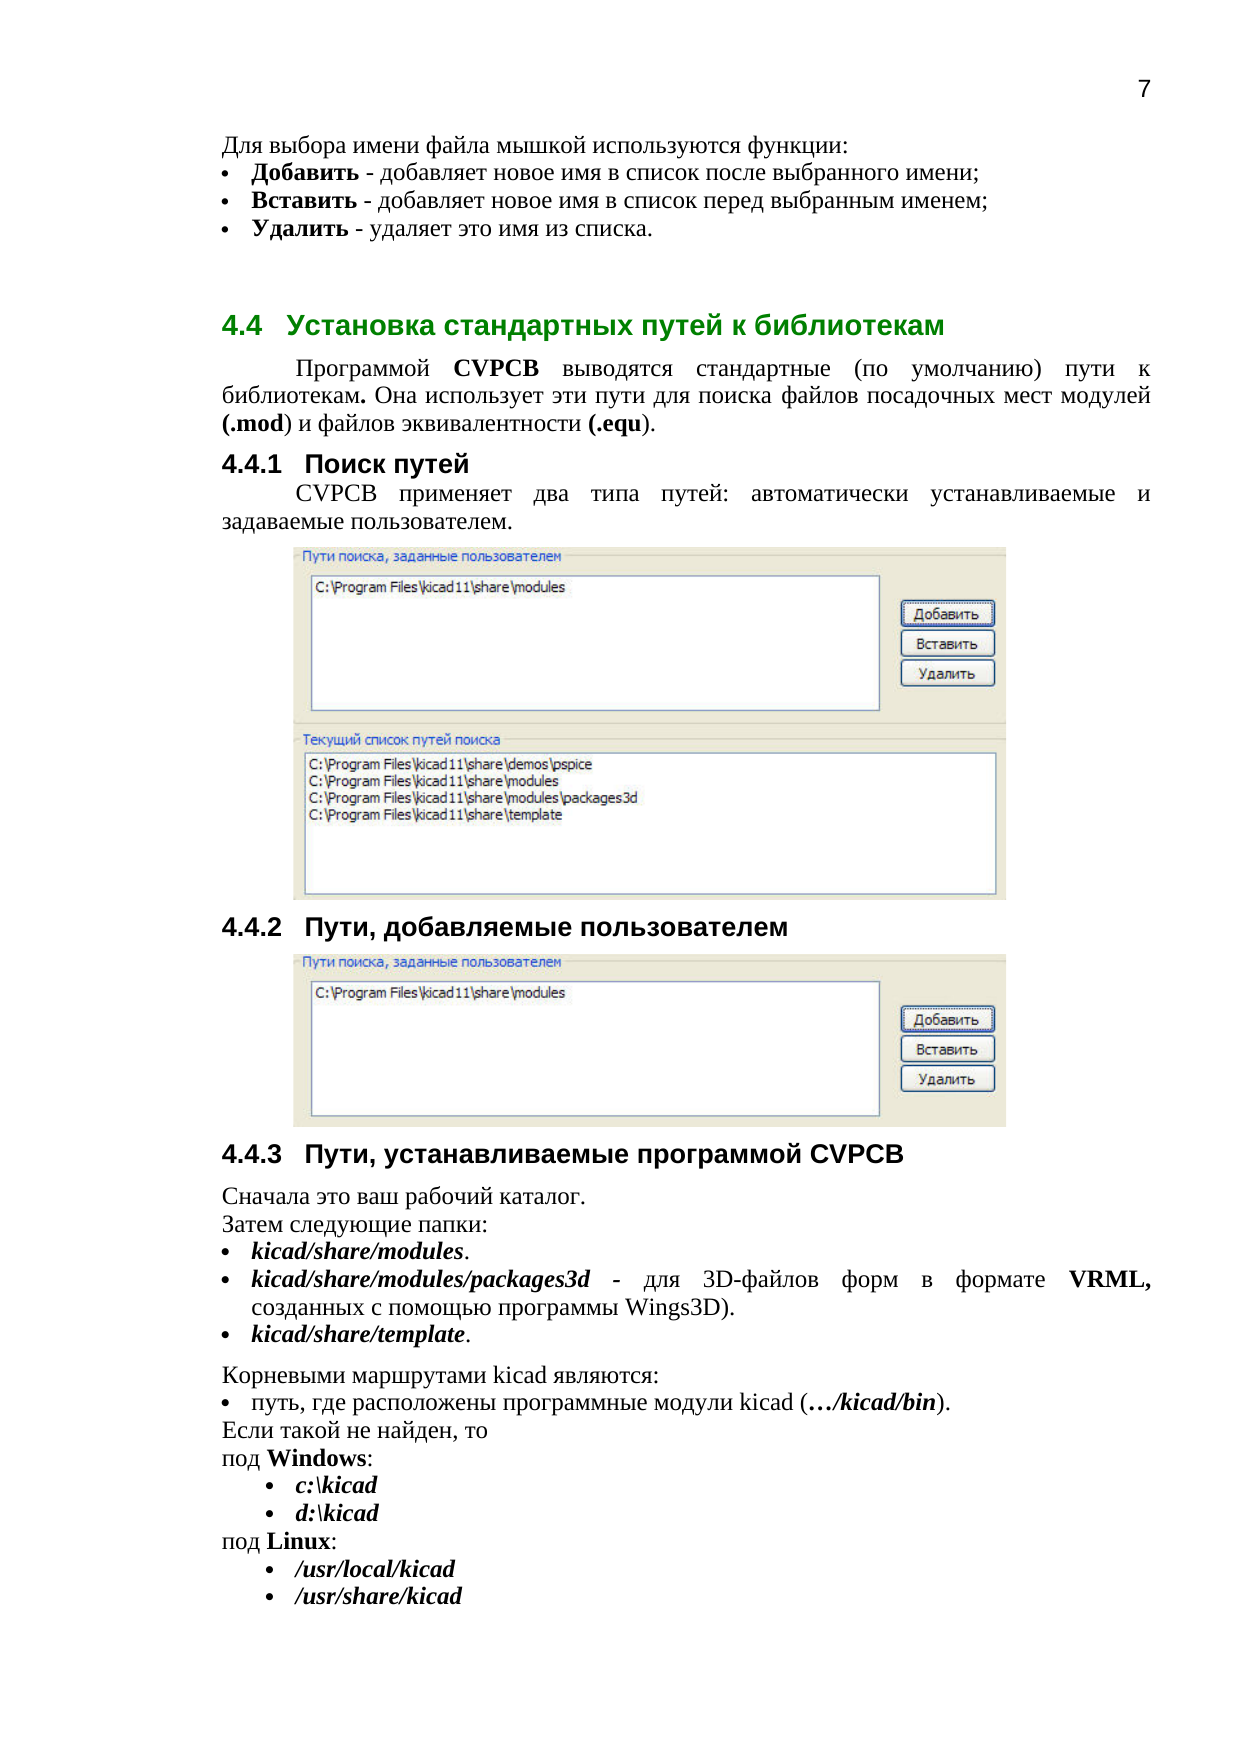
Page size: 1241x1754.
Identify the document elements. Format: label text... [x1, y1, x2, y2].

list Вставить - добавляет новое имя в список перед выбранным именем; [222, 186, 1151, 214]
text Если такой не найден, то [222, 1416, 1151, 1444]
text под Windows: [222, 1444, 1151, 1472]
text Для выбора имени файла мышкой используются функции: [222, 131, 1151, 158]
list kicad/share/template. [222, 1321, 1151, 1348]
list Добавить - добавляет новое имя в список после выбранного имени; [222, 158, 1151, 186]
subtitle Установка стандартных путей к библиотекам [222, 308, 1151, 341]
text Сначала это ваш рабочий каталог. [148, 1182, 1151, 1210]
text Корневыми маршрутами kicad являются: [148, 1361, 1151, 1388]
list kicad/share/modules. [222, 1237, 1151, 1265]
picture [293, 547, 1007, 900]
subtitle Пути, добавляемые пользователем [222, 912, 1151, 942]
text под Linux: [222, 1527, 1151, 1555]
subtitle Поиск путей [222, 449, 1151, 479]
list c:\kicad [251, 1472, 1151, 1499]
list /usr/share/kicad [251, 1582, 1151, 1610]
list d:\kicad [251, 1499, 1151, 1527]
text CVPCB применяет два типа путей: автоматически устанавливаемые и задаваемые пользователем. [222, 479, 1151, 535]
list Удалить - удаляет это имя из списка. [222, 214, 1151, 242]
list kicad/share/modules/packages3d - для 3D-файлов форм в формате VRML, созданных с помощью программы Wings3D). [222, 1265, 1151, 1321]
picture [293, 954, 1007, 1127]
list /usr/local/kicad [251, 1555, 1151, 1582]
text Затем следующие папки: [148, 1210, 1151, 1237]
subtitle Пути, устанавливаемые программой CVPCB [222, 1139, 1151, 1169]
text Программой CVPCB выводятся стандартные (по умолчанию) пути к библиотекам. Она использует эти пути для поиска файлов посадочных мест модулей (.mod) и файлов эквивалентности (.equ). [222, 354, 1151, 437]
list путь, где расположены программные модули kicad (…/kicad/bin). [222, 1388, 1151, 1416]
